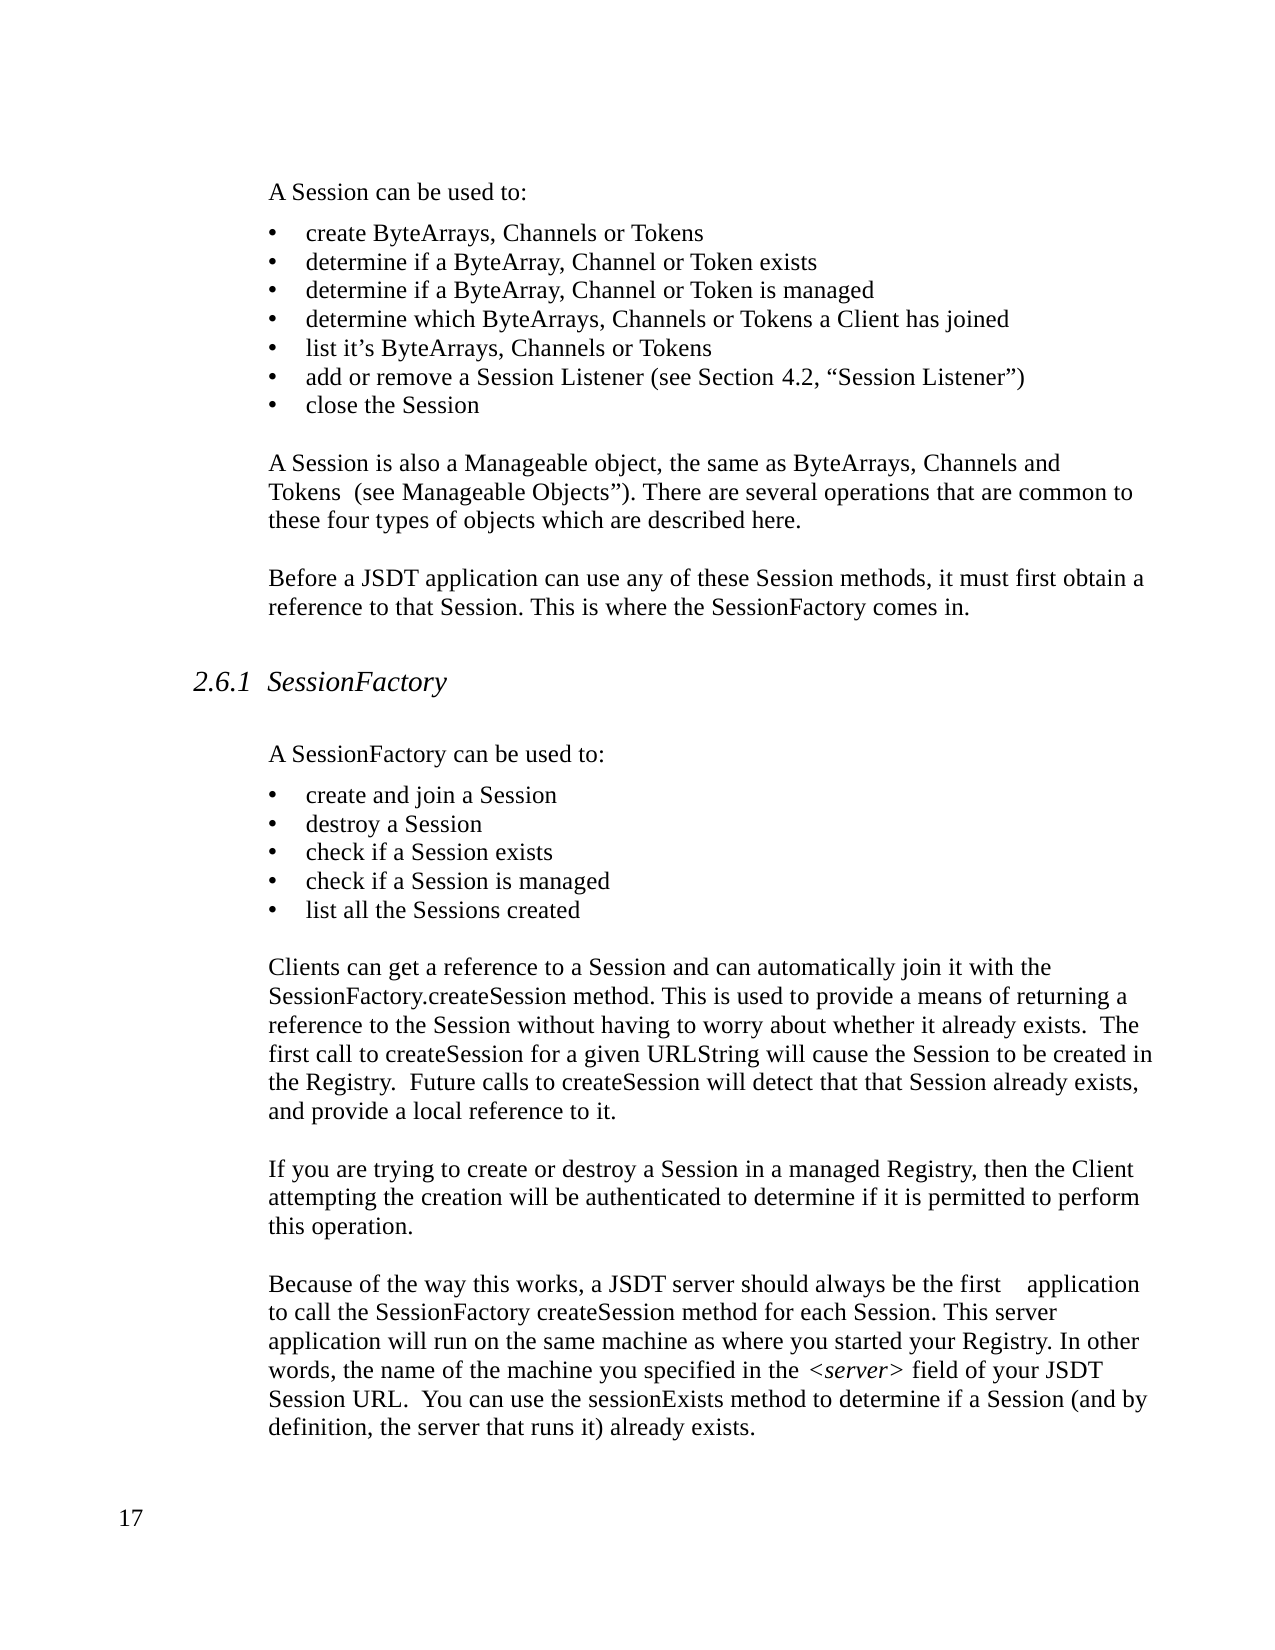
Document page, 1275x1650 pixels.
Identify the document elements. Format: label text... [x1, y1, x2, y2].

list list it’s ByteArrays, Channels or Tokens [268, 333, 1157, 362]
list add or remove a Session Listener (see Section 4.2, “Session Listener”) [268, 362, 1157, 391]
text A Session can be used to: [268, 177, 1157, 206]
list create ByteArrays, Channels or Tokens [268, 218, 1157, 247]
text Because of the way this works, a JSDT server should always be the first application to call the SessionFactory createSession method for each Session. This server application will run on the same machine as where you started your Registry. In other words, the name of the machine you specified in the <server> field of your JSDT Session URL. You can use the sessionExists method to determine if a Session (and by definition, the server that runs it) already exists. [268, 1269, 1157, 1441]
list list all the Sessions created [268, 895, 1157, 924]
list check if a Session exists [268, 837, 1157, 866]
list determine if a ByteArray, Channel or Token is managed [268, 276, 1157, 304]
text A SessionFactory can be used to: [268, 739, 1157, 767]
list determine which ByteArrays, Channels or Tokens a Client has joined [268, 304, 1157, 333]
list close the Session [268, 391, 1157, 419]
text A Session is also a Manageable object, the same as ByteArrays, Channels and Tokens (see Manageable Objects”). There are several operations that are common to these four types of objects which are described here. [268, 448, 1157, 534]
list check if a Session is managed [268, 866, 1157, 895]
text If you are trying to create or destroy a Session in a managed Registry, then the Client attempting the creation will be authenticated to determine if it is permitted to perform this operation. [268, 1154, 1157, 1240]
text Before a JSDT application can use any of these Session methods, it must first obtain a reference to that Session. This is where the SessionFactory comes in. [268, 563, 1157, 621]
list determine if a ByteArray, Channel or Token exists [268, 247, 1157, 276]
subtitle 2.6.1 SessionFactory [193, 664, 1157, 697]
list create and join a Session [268, 780, 1157, 809]
text Clients can get a reference to a Session and can automatically join it with the SessionFactory.createSession method. This is used to provide a means of returning a reference to the Session without having to worry about whether it already exists. The first call to createSession for a given URLString will cause the Session to be created in the Registry. Future calls to createSession will detect that that Session already exists, and provide a local reference to it. [268, 952, 1157, 1125]
list destroy a Session [268, 809, 1157, 837]
